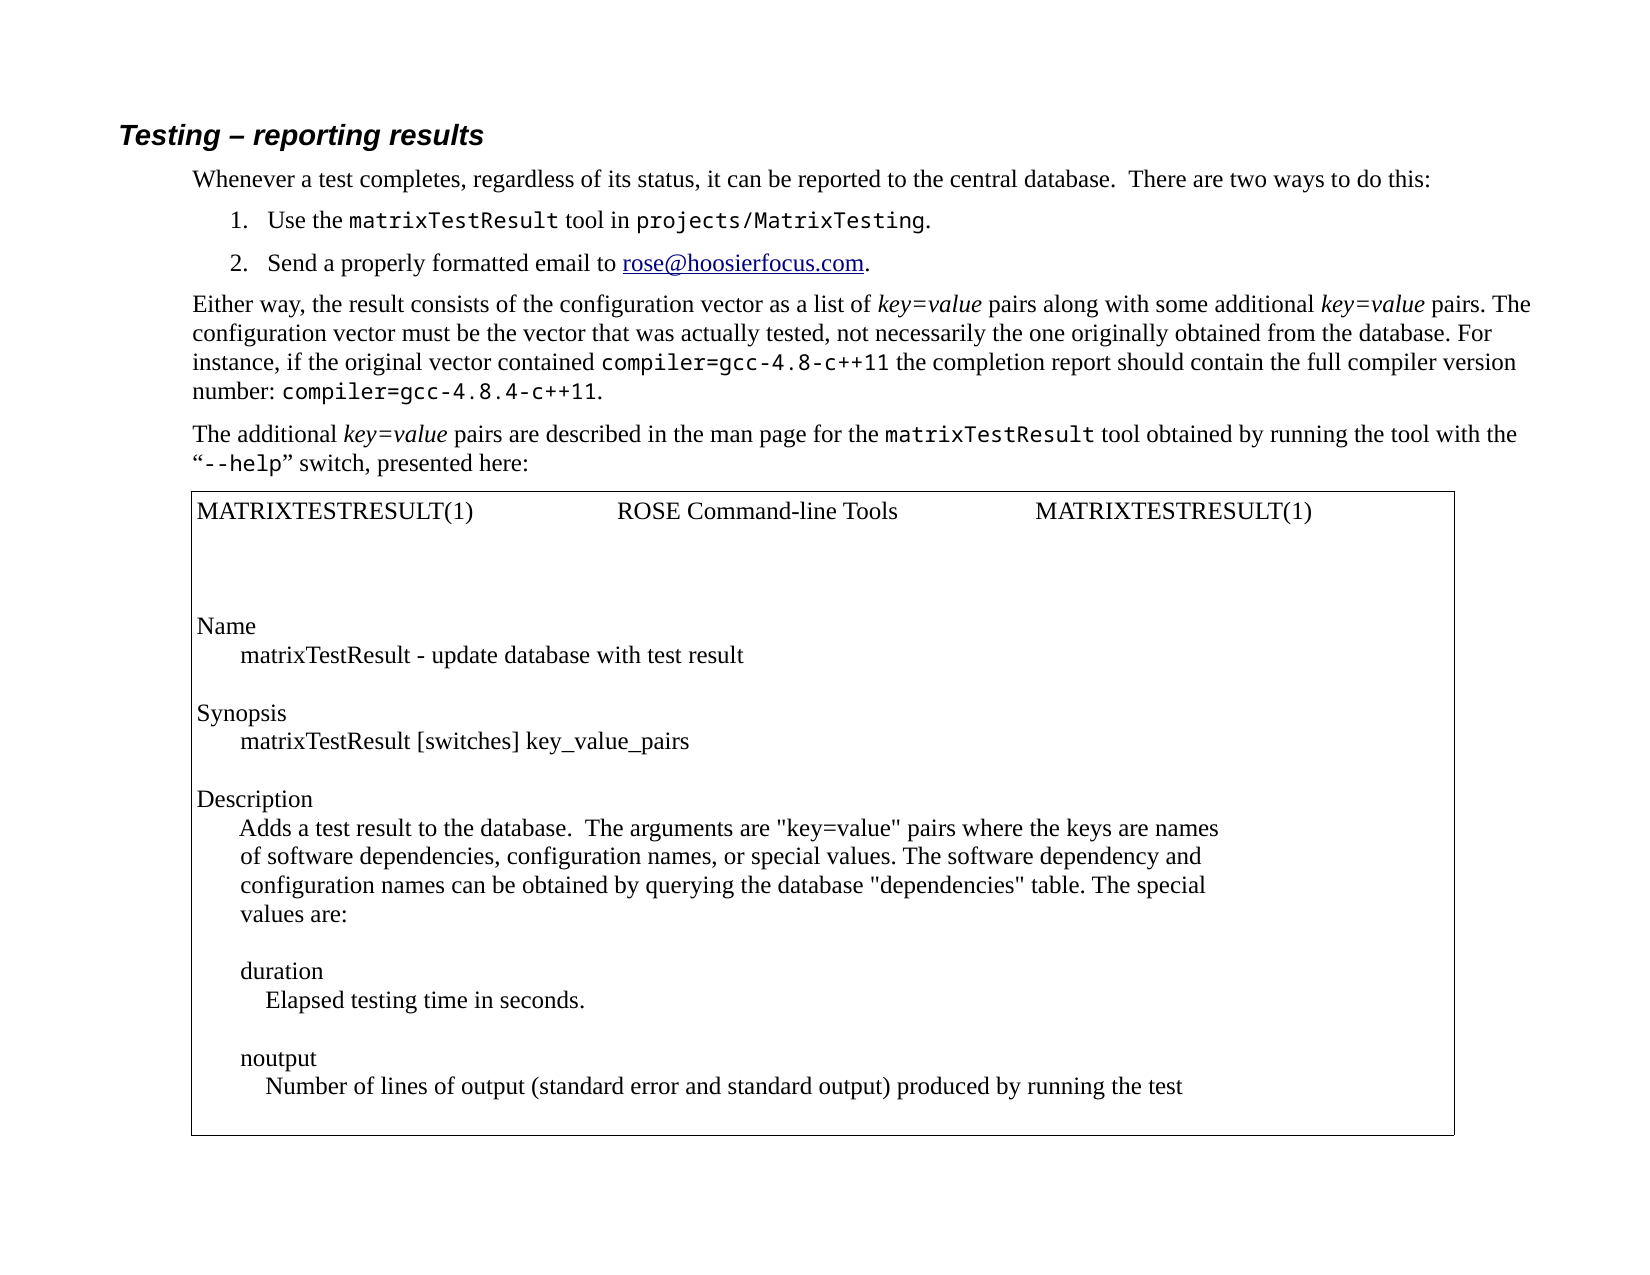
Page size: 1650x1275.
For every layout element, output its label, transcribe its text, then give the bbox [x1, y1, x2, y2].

text The additional key=value pairs are described in the man page for the matrixTestResult tool obtained by running the tool with the “--help” switch, presented here: [192, 418, 1532, 478]
list Use the matrixTestResult tool in projects/MatrixTesting. [229, 205, 1532, 235]
text Either way, the result consists of the configuration vector as a list of key=value pairs along with some additional key=value pairs. The configuration vector must be the vector that was actually tested, not necessarily the one originally obtained from the database. For instance, if the original vector contained compiler=gcc-4.8-c++11 the completion report should contain the full compiler version number: compiler=gcc-4.8.4-c++11. [192, 289, 1532, 406]
text Whenever a test completes, regardless of its status, it can be reported to the central database. There are two ways to do this: [192, 164, 1532, 193]
table_header MATRIXTESTRESULT(1) ROSE Command-line Tools MATRIXTESTRESULT(1) Name matrixTestResult - update database with test result Synopsis matrixTestResult [switches] key_value_pairs Description Adds a test result to the database. The arguments are "key=value" pairs where the keys are names of software dependencies, configuration names, or special values. The software dependency and configuration names can be obtained by querying the database "dependencies" table. The special values are: duration Elapsed testing time in seconds. noutput Number of lines of output (standard error and standard output) produced by running the test [192, 492, 1454, 1135]
list Send a properly formatted email to rose@hoosierfocus.com. [229, 248, 1532, 276]
subtitle Testing – reporting results [118, 118, 1532, 152]
